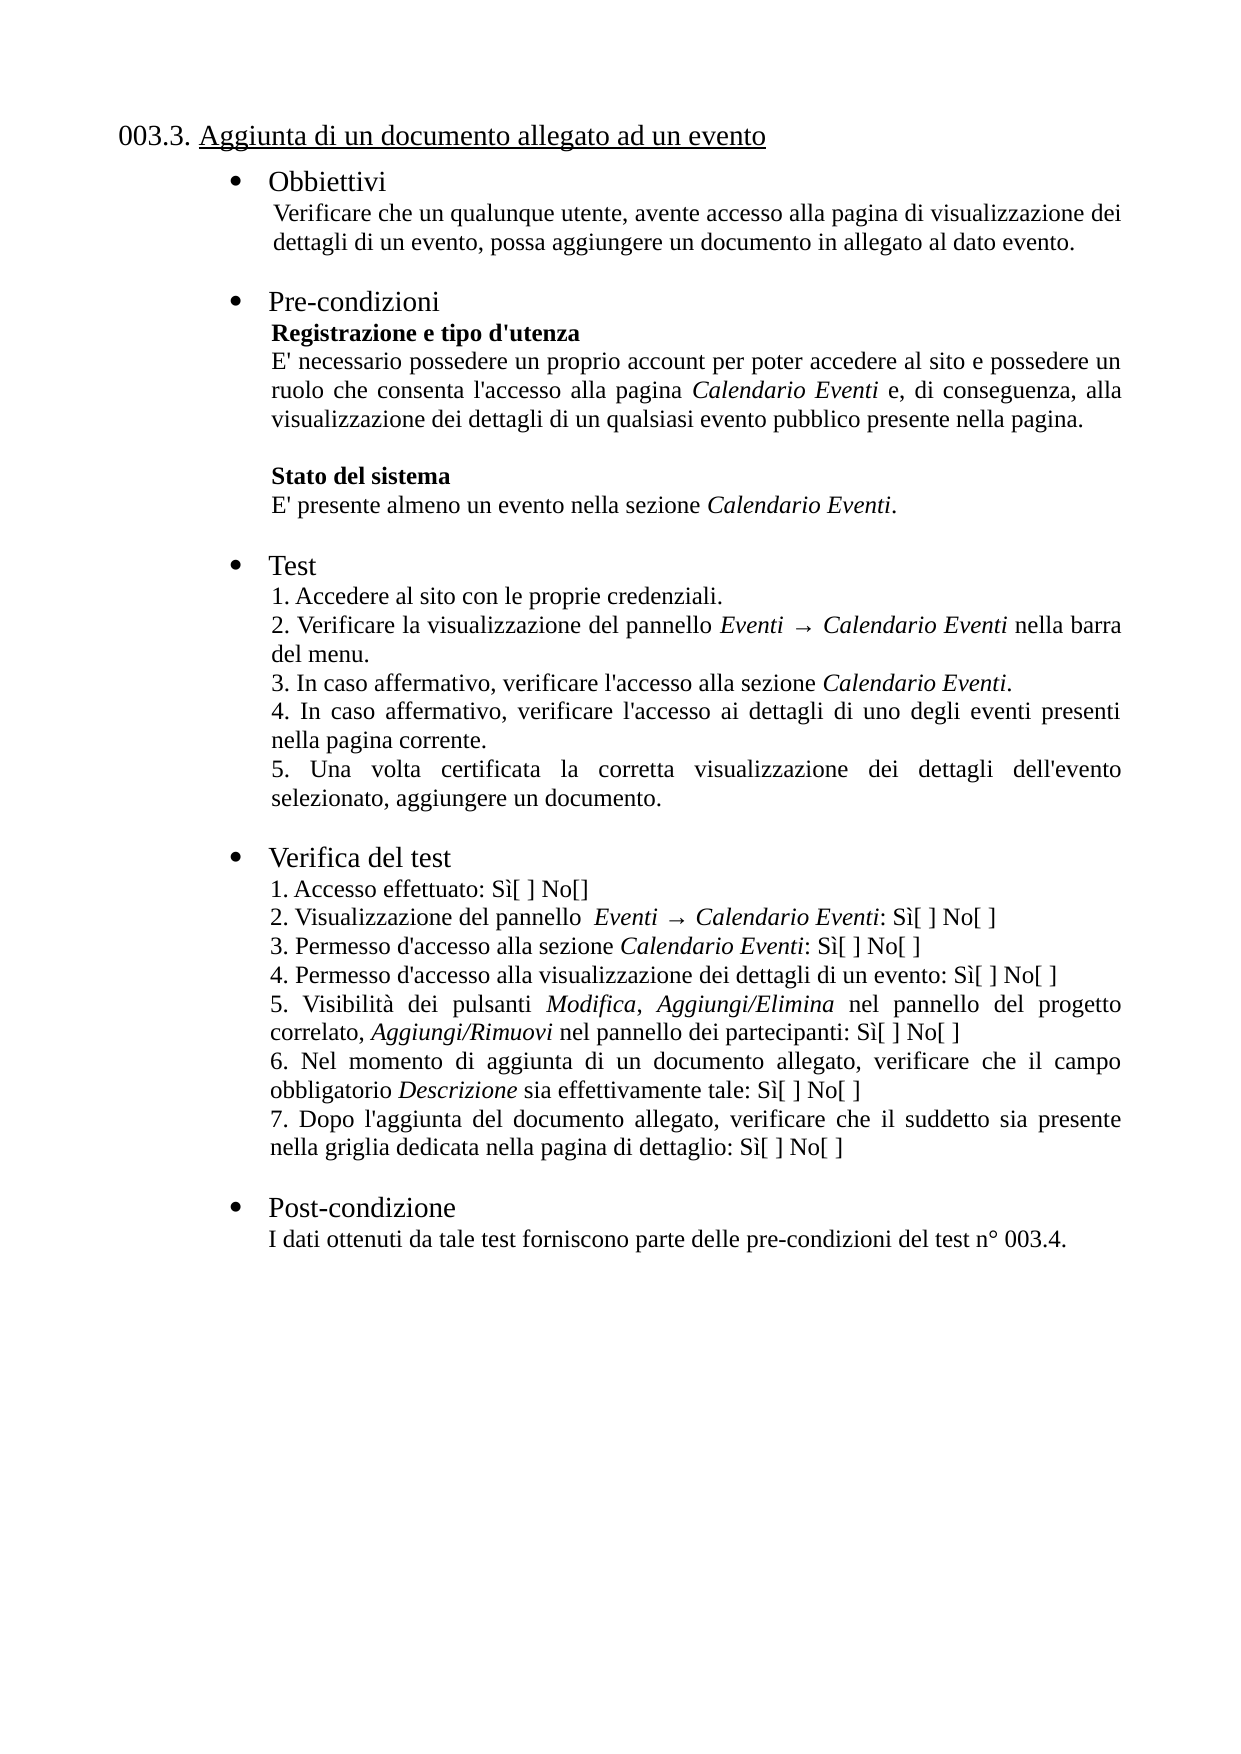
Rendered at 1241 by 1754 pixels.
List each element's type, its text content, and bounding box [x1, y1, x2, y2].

text 4. Permesso d'accesso alla visualizzazione dei dettagli di un evento: Sì[ ] No[ ] [270, 960, 1122, 989]
text Verificare che un qualunque utente, avente accesso alla pagina di visualizzazione dei dettagli di un evento, possa aggiungere un documento in allegato al dato evento. [273, 198, 1122, 255]
text 5. Una volta certificata la corretta visualizzazione dei dettagli dell'evento selezionato, aggiungere un documento. [271, 754, 1122, 811]
text E' presente almeno un evento nella sezione Calendario Eventi. [271, 490, 1122, 519]
text Stato del sistema [271, 461, 1122, 490]
list Test [231, 548, 1122, 581]
text E' necessario possedere un proprio account per poter accedere al sito e possedere un ruolo che consenta l'accesso alla pagina Calendario Eventi e, di conseguenza, alla visualizzazione dei dettagli di un qualsiasi evento pubblico presente nella pagina. [271, 346, 1122, 433]
text 1. Accedere al sito con le proprie credenziali. [271, 581, 1122, 610]
list Verifica del test [231, 840, 1122, 874]
text I dati ottenuti da tale test forniscono parte delle pre-condizioni del test n° 003.4. [268, 1224, 1122, 1252]
text 1. Accesso effettuato: Sì[ ] No[] [270, 874, 1122, 902]
list Post-condizione [231, 1190, 1122, 1224]
text 6. Nel momento di aggiunta di un documento allegato, verificare che il campo obbligatorio Descrizione sia effettivamente tale: Sì[ ] No[ ] [270, 1046, 1122, 1104]
text 4. In caso affermativo, verificare l'accesso ai dettagli di uno degli eventi presenti nella pagina corrente. [271, 696, 1122, 754]
text 2. Visualizzazione del pannello Eventi → Calendario Eventi: Sì[ ] No[ ] [270, 902, 1122, 931]
text 3. In caso affermativo, verificare l'accesso alla sezione Calendario Eventi. [271, 668, 1122, 696]
text 3. Permesso d'accesso alla sezione Calendario Eventi: Sì[ ] No[ ] [270, 931, 1122, 960]
text 2. Verificare la visualizzazione del pannello Eventi → Calendario Eventi nella barra del menu. [271, 610, 1122, 668]
text 7. Dopo l'aggiunta del documento allegato, verificare che il suddetto sia presente nella griglia dedicata nella pagina di dettaglio: Sì[ ] No[ ] [270, 1104, 1122, 1161]
text Registrazione e tipo d'utenza [271, 318, 1122, 346]
list Pre-condizioni [231, 284, 1122, 318]
text 5. Visibilità dei pulsanti Modifica, Aggiungi/Elimina nel pannello del progetto correlato, Aggiungi/Rimuovi nel pannello dei partecipanti: Sì[ ] No[ ] [270, 989, 1122, 1046]
list Obbiettivi [231, 164, 1122, 198]
subtitle 003.3. Aggiunta di un documento allegato ad un evento [118, 118, 1122, 152]
